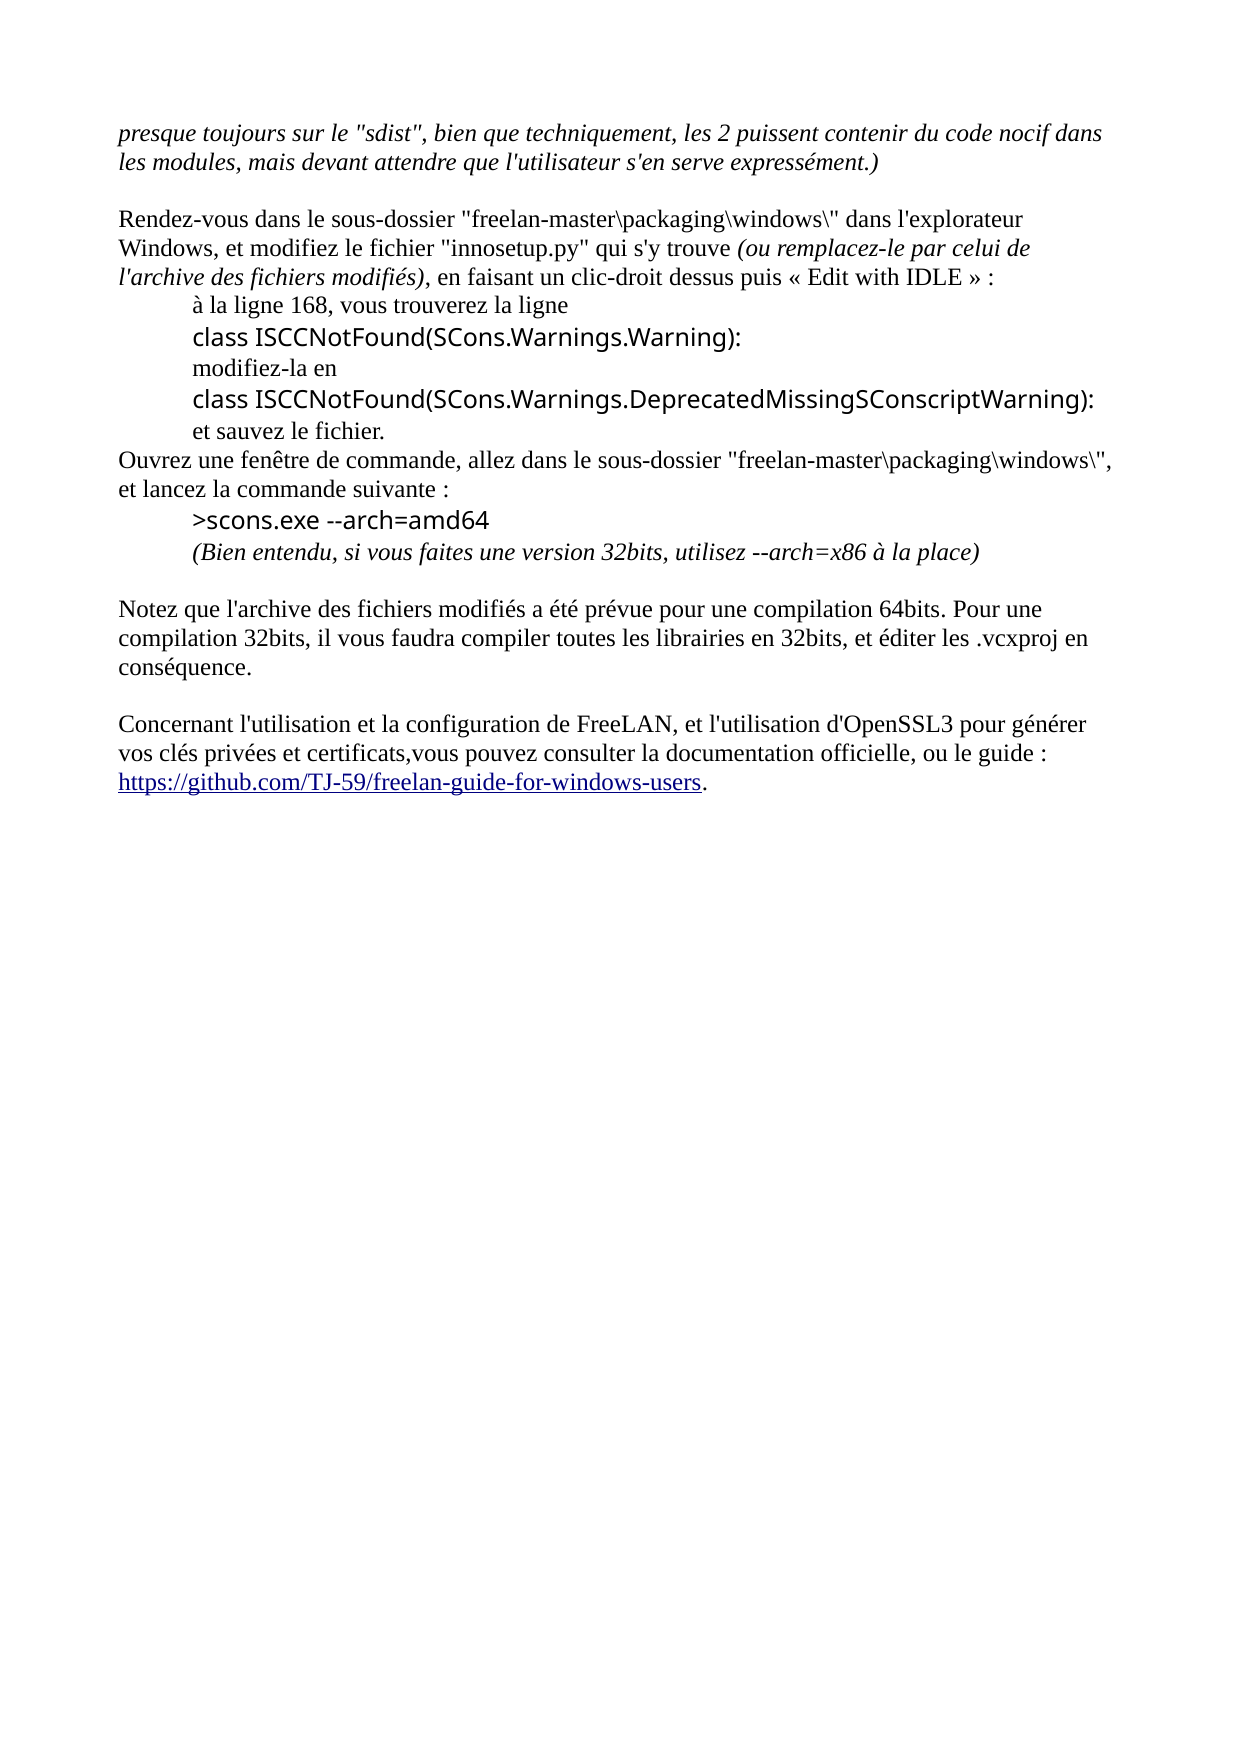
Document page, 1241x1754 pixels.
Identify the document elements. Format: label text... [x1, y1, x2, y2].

text à la ligne 168, vous trouverez la ligne [118, 291, 1122, 319]
text et sauvez le fichier. [118, 416, 1122, 445]
text Ouvrez une fenêtre de commande, allez dans le sous-dossier "freelan-master\packaging\windows\", [118, 445, 1122, 474]
text presque toujours sur le "sdist", bien que techniquement, les 2 puissent contenir du code nocif dans les modules, mais devant attendre que l'utilisateur s'en serve expressément.) [118, 118, 1122, 176]
text class ISCCNotFound(SCons.Warnings.DeprecatedMissingSConscriptWarning): [118, 382, 1122, 416]
text https://github.com/TJ-59/freelan-guide-for-windows-users. [118, 767, 1122, 795]
text Rendez-vous dans le sous-dossier "freelan-master\packaging\windows\" dans l'explorateur Windows, et modifiez le fichier "innosetup.py" qui s'y trouve (ou remplacez-le par celui de l'archive des fichiers modifiés), en faisant un clic-droit dessus puis « Edit with IDLE » : [118, 204, 1122, 291]
text class ISCCNotFound(SCons.Warnings.Warning): [118, 319, 1122, 353]
text >scons.exe --arch=amd64 [118, 502, 1122, 537]
text Concernant l'utilisation et la configuration de FreeLAN, et l'utilisation d'OpenSSL3 pour générer vos clés privées et certificats,vous pouvez consulter la documentation officielle, ou le guide : [118, 709, 1122, 767]
text (Bien entendu, si vous faites une version 32bits, utilisez --arch=x86 à la place) [118, 537, 1122, 565]
text et lancez la commande suivante : [118, 474, 1122, 502]
text Notez que l'archive des fichiers modifiés a été prévue pour une compilation 64bits. Pour une compilation 32bits, il vous faudra compiler toutes les librairies en 32bits, et éditer les .vcxproj en conséquence. [118, 594, 1122, 680]
text modifiez-la en [118, 353, 1122, 382]
